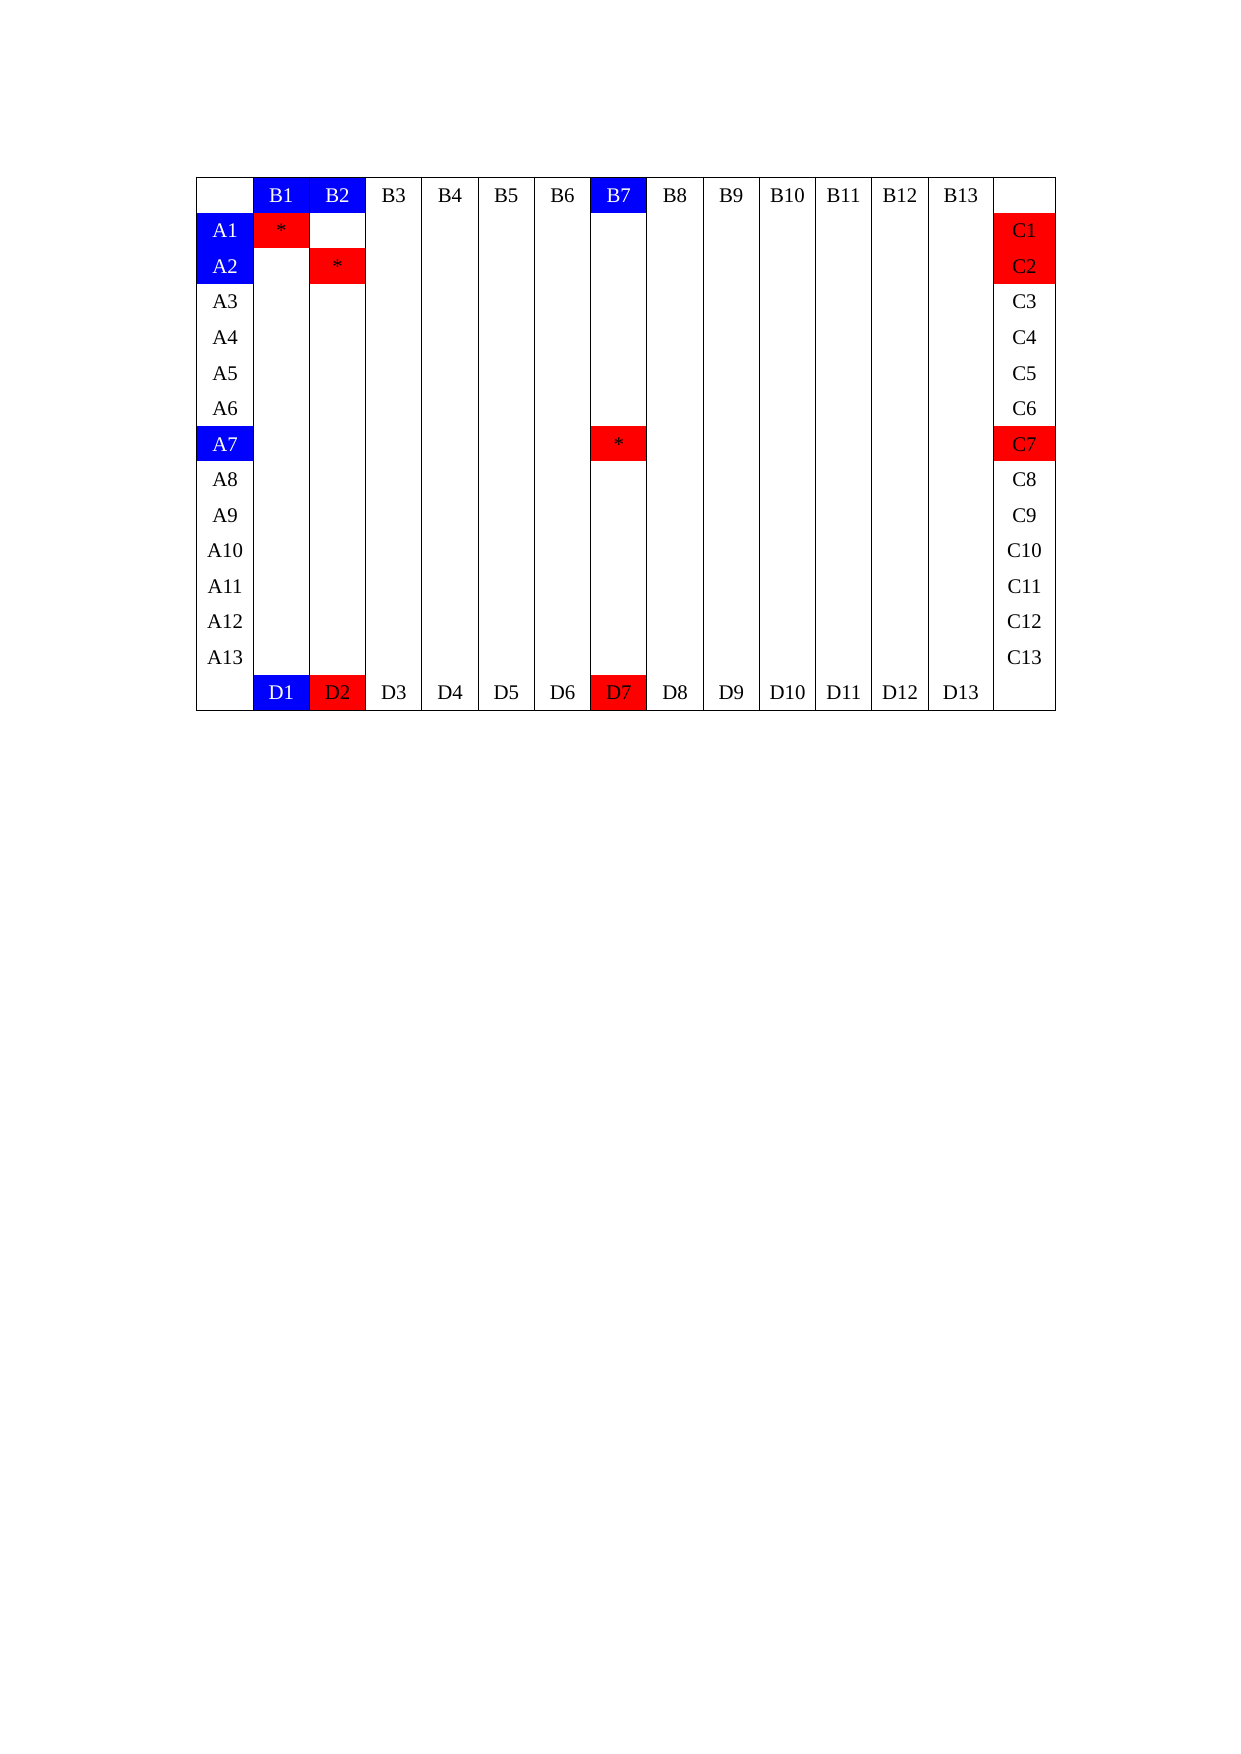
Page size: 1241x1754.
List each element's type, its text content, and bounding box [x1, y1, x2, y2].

table_cell [366, 568, 421, 603]
table_cell [816, 390, 871, 426]
table_cell [422, 604, 478, 639]
table_cell [704, 355, 759, 390]
table_cell [254, 568, 309, 603]
table_cell [647, 426, 703, 461]
table_cell [310, 604, 365, 639]
table_cell D5 [479, 675, 534, 710]
table_cell [591, 390, 646, 426]
table_cell [760, 533, 815, 568]
table_cell [422, 284, 478, 319]
table_cell [591, 568, 646, 603]
table_cell [254, 533, 309, 568]
table_cell * [591, 426, 646, 461]
table_cell [479, 461, 534, 497]
table_header B4 [422, 178, 478, 213]
table_cell [254, 461, 309, 497]
table_cell [872, 639, 928, 674]
table_cell [479, 284, 534, 319]
table_cell [929, 390, 993, 426]
table_cell A8 [197, 461, 253, 497]
table_cell [422, 497, 478, 532]
table_cell [535, 248, 590, 284]
table_cell A6 [197, 390, 253, 426]
table_cell [872, 355, 928, 390]
table_cell * [254, 213, 309, 248]
table_cell [872, 390, 928, 426]
table_cell [422, 533, 478, 568]
table_cell [591, 461, 646, 497]
table_cell [704, 319, 759, 355]
table_cell [816, 604, 871, 639]
table_cell D13 [929, 675, 993, 710]
table_cell [647, 284, 703, 319]
table_cell [366, 319, 421, 355]
table_header B5 [479, 178, 534, 213]
table_cell [816, 568, 871, 603]
table_cell [310, 497, 365, 532]
table_cell [760, 355, 815, 390]
table_cell [310, 533, 365, 568]
table_cell [366, 355, 421, 390]
table_cell [760, 248, 815, 284]
table_cell [704, 248, 759, 284]
table_cell [929, 461, 993, 497]
table_cell [310, 639, 365, 674]
table_cell [704, 461, 759, 497]
table_cell [310, 390, 365, 426]
table_cell C11 [994, 568, 1055, 603]
table_cell D3 [366, 675, 421, 710]
table_cell A4 [197, 319, 253, 355]
table_cell [760, 390, 815, 426]
table_cell [254, 284, 309, 319]
table_cell [872, 213, 928, 248]
table_header B11 [816, 178, 871, 213]
table_cell [872, 604, 928, 639]
table_cell [704, 284, 759, 319]
table_cell [704, 639, 759, 674]
table_cell C13 [994, 639, 1055, 674]
table_cell A12 [197, 604, 253, 639]
table_cell [535, 639, 590, 674]
table_cell [591, 604, 646, 639]
table_cell [816, 426, 871, 461]
table_cell [816, 213, 871, 248]
table_cell [535, 426, 590, 461]
table_cell [647, 604, 703, 639]
table_cell C2 [994, 248, 1055, 284]
table_cell [535, 284, 590, 319]
table_cell [929, 426, 993, 461]
table_cell [704, 390, 759, 426]
table_cell [591, 319, 646, 355]
table_cell A9 [197, 497, 253, 532]
table_cell [760, 461, 815, 497]
table_cell [254, 497, 309, 532]
table_cell [366, 426, 421, 461]
table_cell D12 [872, 675, 928, 710]
table_cell C12 [994, 604, 1055, 639]
table_cell A5 [197, 355, 253, 390]
table_cell [760, 284, 815, 319]
table_cell [479, 533, 534, 568]
table_cell D11 [816, 675, 871, 710]
table_cell C6 [994, 390, 1055, 426]
table_cell [929, 568, 993, 603]
table_cell [310, 355, 365, 390]
table_header B10 [760, 178, 815, 213]
table_cell [704, 604, 759, 639]
table_cell [366, 213, 421, 248]
table_cell [929, 284, 993, 319]
table_cell [422, 213, 478, 248]
table_cell C5 [994, 355, 1055, 390]
table_cell [872, 426, 928, 461]
table_cell [591, 355, 646, 390]
table_cell D6 [535, 675, 590, 710]
table_cell [872, 461, 928, 497]
table_cell [535, 604, 590, 639]
table_cell [479, 497, 534, 532]
table_cell [872, 533, 928, 568]
table_cell [310, 319, 365, 355]
table_header B13 [929, 178, 993, 213]
table_cell [535, 355, 590, 390]
table_cell [760, 319, 815, 355]
table_cell [816, 355, 871, 390]
table_header [994, 178, 1055, 213]
table_cell [872, 497, 928, 532]
table_cell [929, 639, 993, 674]
table_cell [647, 390, 703, 426]
table_header B7 [591, 178, 646, 213]
table_cell [760, 426, 815, 461]
table_cell [929, 319, 993, 355]
table_cell [366, 248, 421, 284]
table_cell [254, 639, 309, 674]
table_cell [535, 213, 590, 248]
table_cell A13 [197, 639, 253, 674]
table_cell [647, 319, 703, 355]
table_cell [760, 213, 815, 248]
table_cell [647, 639, 703, 674]
table_cell [310, 284, 365, 319]
table_cell [254, 319, 309, 355]
table_cell [479, 426, 534, 461]
table_cell [929, 355, 993, 390]
table_cell [535, 497, 590, 532]
table_cell D10 [760, 675, 815, 710]
table_header B2 [310, 178, 365, 213]
table_cell C1 [994, 213, 1055, 248]
table_header B12 [872, 178, 928, 213]
table_cell [872, 248, 928, 284]
table_cell [422, 319, 478, 355]
table_cell [816, 497, 871, 532]
table_cell [479, 213, 534, 248]
table_cell [929, 248, 993, 284]
table_cell [479, 319, 534, 355]
table_cell [535, 568, 590, 603]
table_cell [366, 497, 421, 532]
table_cell [816, 319, 871, 355]
table_cell [535, 319, 590, 355]
table_cell [816, 284, 871, 319]
table_cell C3 [994, 284, 1055, 319]
table_cell [422, 426, 478, 461]
table_cell [872, 568, 928, 603]
table_cell [647, 461, 703, 497]
table_cell [422, 390, 478, 426]
table_cell [647, 533, 703, 568]
table_cell [760, 604, 815, 639]
table_cell D2 [310, 675, 365, 710]
table_cell A11 [197, 568, 253, 603]
table_cell [816, 639, 871, 674]
table_cell C10 [994, 533, 1055, 568]
table_cell [366, 604, 421, 639]
table_cell [535, 390, 590, 426]
table_cell [422, 355, 478, 390]
table_cell [310, 213, 365, 248]
table_cell [929, 604, 993, 639]
table_cell [310, 461, 365, 497]
table_cell [704, 568, 759, 603]
table_header B6 [535, 178, 590, 213]
table_cell [929, 533, 993, 568]
table_cell [479, 604, 534, 639]
table_cell [816, 461, 871, 497]
table_cell [647, 568, 703, 603]
table_cell [816, 533, 871, 568]
table_cell [479, 248, 534, 284]
table_cell [704, 533, 759, 568]
table_cell [422, 461, 478, 497]
table_cell [647, 248, 703, 284]
table_cell [760, 568, 815, 603]
table_cell [704, 213, 759, 248]
table_cell A7 [197, 426, 253, 461]
table_cell D9 [704, 675, 759, 710]
table_cell C4 [994, 319, 1055, 355]
table_cell [647, 497, 703, 532]
table_cell D4 [422, 675, 478, 710]
table_cell [816, 248, 871, 284]
table_cell [591, 639, 646, 674]
table_cell [872, 319, 928, 355]
table_cell [254, 426, 309, 461]
table_cell A10 [197, 533, 253, 568]
table_cell C8 [994, 461, 1055, 497]
table_cell [254, 248, 309, 284]
table_cell [535, 533, 590, 568]
table_cell [479, 390, 534, 426]
table_cell [760, 639, 815, 674]
table_cell [929, 213, 993, 248]
table_cell [366, 639, 421, 674]
table_cell [422, 639, 478, 674]
table_cell [366, 533, 421, 568]
table_cell [535, 461, 590, 497]
table_cell [366, 461, 421, 497]
table_cell [254, 355, 309, 390]
table_cell [254, 390, 309, 426]
table_header [197, 178, 253, 213]
table_cell [366, 390, 421, 426]
table_cell [310, 426, 365, 461]
table_cell [422, 568, 478, 603]
table_cell [872, 284, 928, 319]
table_header B3 [366, 178, 421, 213]
table_cell [704, 497, 759, 532]
table_cell [591, 533, 646, 568]
table_cell D8 [647, 675, 703, 710]
table_cell A3 [197, 284, 253, 319]
table_header B1 [254, 178, 309, 213]
table_cell [479, 639, 534, 674]
table_cell [591, 213, 646, 248]
table_cell [591, 284, 646, 319]
table_cell [929, 497, 993, 532]
table_cell [422, 248, 478, 284]
table_header B8 [647, 178, 703, 213]
table_header B9 [704, 178, 759, 213]
table_cell [591, 248, 646, 284]
table_cell D7 [591, 675, 646, 710]
table_cell C7 [994, 426, 1055, 461]
table_cell [647, 213, 703, 248]
table_cell [994, 675, 1055, 710]
table_cell [366, 284, 421, 319]
table_cell [254, 604, 309, 639]
table_cell [310, 568, 365, 603]
table_cell A2 [197, 248, 253, 284]
table_cell [479, 355, 534, 390]
table_cell [647, 355, 703, 390]
table_cell * [310, 248, 365, 284]
table_cell [197, 675, 253, 710]
table_cell [591, 497, 646, 532]
table_cell D1 [254, 675, 309, 710]
table_cell [704, 426, 759, 461]
table_cell C9 [994, 497, 1055, 532]
table_cell [760, 497, 815, 532]
table_cell A1 [197, 213, 253, 248]
table_cell [479, 568, 534, 603]
